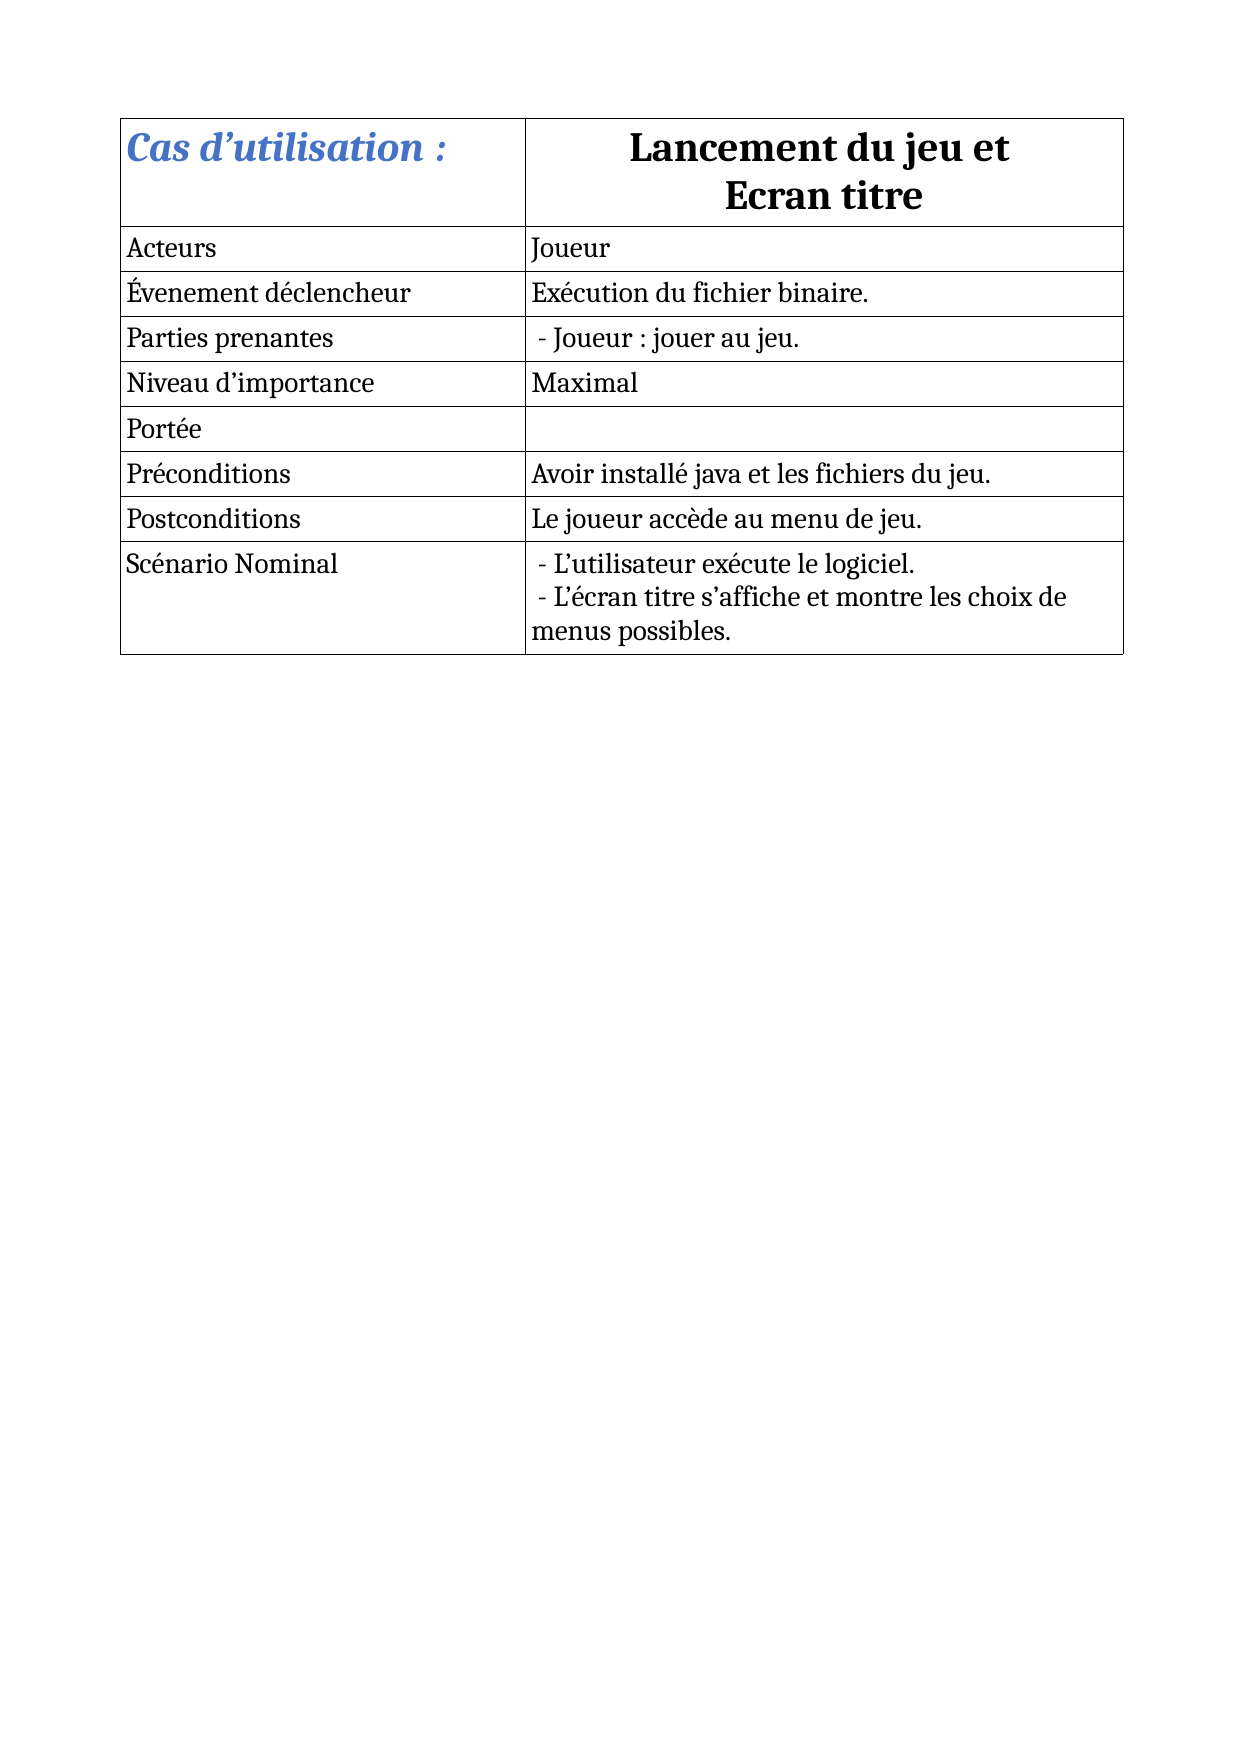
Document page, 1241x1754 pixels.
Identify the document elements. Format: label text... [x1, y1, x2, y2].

table_cell - Joueur : jouer au jeu. [526, 317, 1123, 361]
table_cell Exécution du fichier binaire. [526, 272, 1123, 316]
table_cell Postconditions [121, 497, 525, 541]
table_cell Acteurs [121, 227, 525, 271]
table_cell Maximal [526, 362, 1123, 406]
table_header Cas d’utilisation : [121, 119, 525, 226]
table_cell Joueur [526, 227, 1123, 271]
table_cell Le joueur accède au menu de jeu. [526, 497, 1123, 541]
table_cell Évenement déclencheur [121, 272, 525, 316]
table_cell Niveau d’importance [121, 362, 525, 406]
table_cell Avoir installé java et les fichiers du jeu. [526, 452, 1123, 496]
table_cell - L’utilisateur exécute le logiciel. - L’écran titre s’affiche et montre les choix de menus possibles. [526, 542, 1123, 653]
table_cell Préconditions [121, 452, 525, 496]
table_cell [526, 407, 1123, 451]
table_cell Scénario Nominal [121, 542, 525, 653]
table_cell Portée [121, 407, 525, 451]
table_cell Parties prenantes [121, 317, 525, 361]
table_header Lancement du jeu et Ecran titre [526, 119, 1123, 226]
